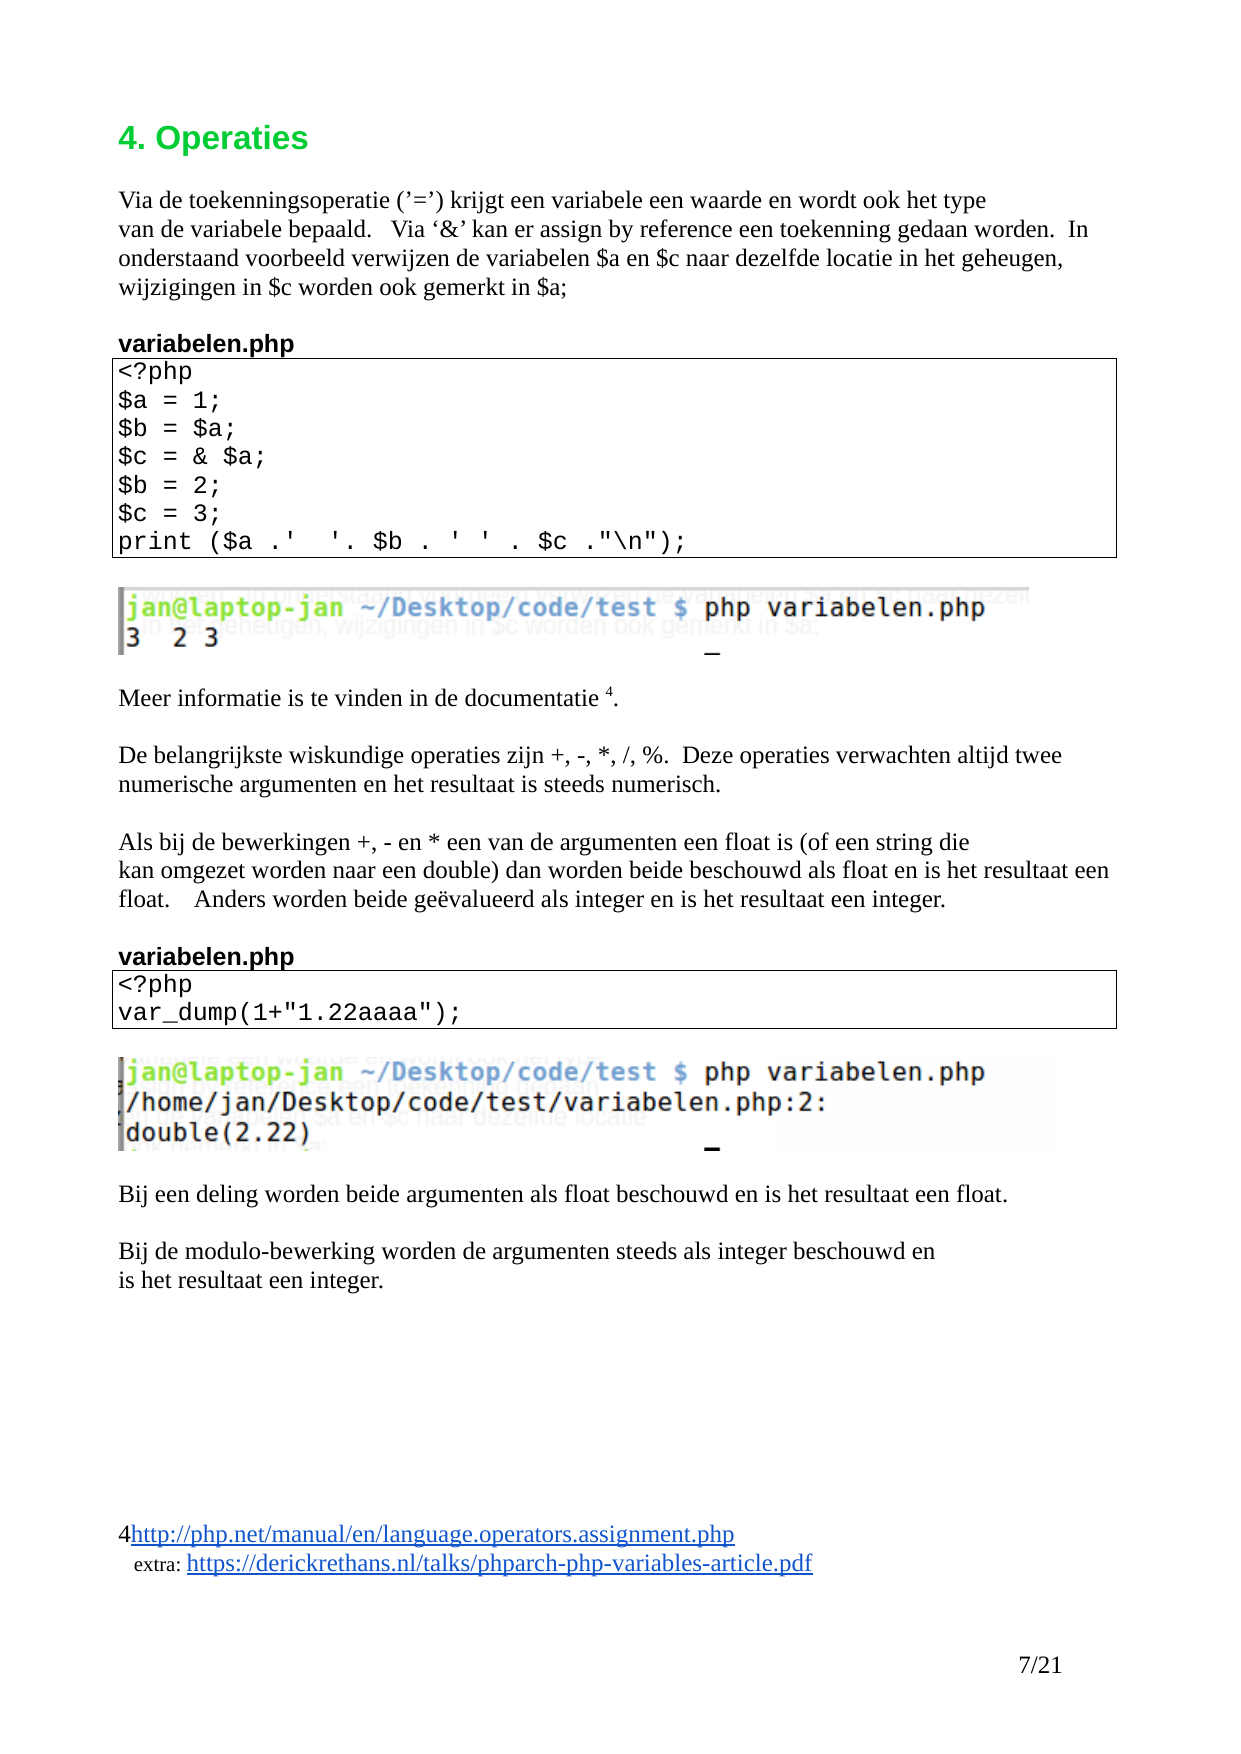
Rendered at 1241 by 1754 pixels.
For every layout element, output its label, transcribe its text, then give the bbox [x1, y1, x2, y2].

text Via de toekenningsoperatie (’=’) krijgt een variabele een waarde en wordt ook het type [118, 185, 1122, 214]
text variabelen.php [118, 942, 1122, 970]
text Bij de modulo-bewerking worden de argumenten steeds als integer beschouwd en [118, 1236, 1122, 1265]
picture [118, 1057, 1058, 1151]
picture [118, 587, 1029, 655]
text http://php.net/manual/en/language.operators.assignment.php [118, 1519, 1122, 1548]
text 4. Operaties [118, 118, 1122, 157]
table_header <?php $a = 1; $b = $a; $c = & $a; $b = 2; $c = 3; print ($a .' '. $b . ' ' . $c ."\n"); [113, 359, 1116, 557]
text kan omgezet worden naar een double) dan worden beide beschouwd als float en is het resultaat een float. Anders worden beide geëvalueerd als integer en is het resultaat een integer. [118, 855, 1122, 913]
table_header <?php var_dump(1+"1.22aaaa"); [113, 971, 1116, 1028]
text van de variabele bepaald. Via ‘&’ kan er assign by reference een toekenning gedaan worden. In onderstaand voorbeeld verwijzen de variabelen $a en $c naar dezelfde locatie in het geheugen, wijzigingen in $c worden ook gemerkt in $a; [118, 214, 1122, 300]
text Bij een deling worden beide argumenten als float beschouwd en is het resultaat een float. [118, 1179, 1122, 1208]
text variabelen.php [118, 329, 1122, 358]
text extra: https://derickrethans.nl/talks/phparch-php-variables-article.pdf [118, 1548, 1122, 1577]
text Als bij de bewerkingen +, - en * een van de argumenten een float is (of een string die [118, 827, 1122, 855]
text De belangrijkste wiskundige operaties zijn +, -, *, /, %. Deze operaties verwachten altijd twee numerische argumenten en het resultaat is steeds numerisch. [118, 740, 1122, 798]
text is het resultaat een integer. [118, 1265, 1122, 1294]
text Meer informatie is te vinden in de documentatie . [118, 683, 1122, 712]
